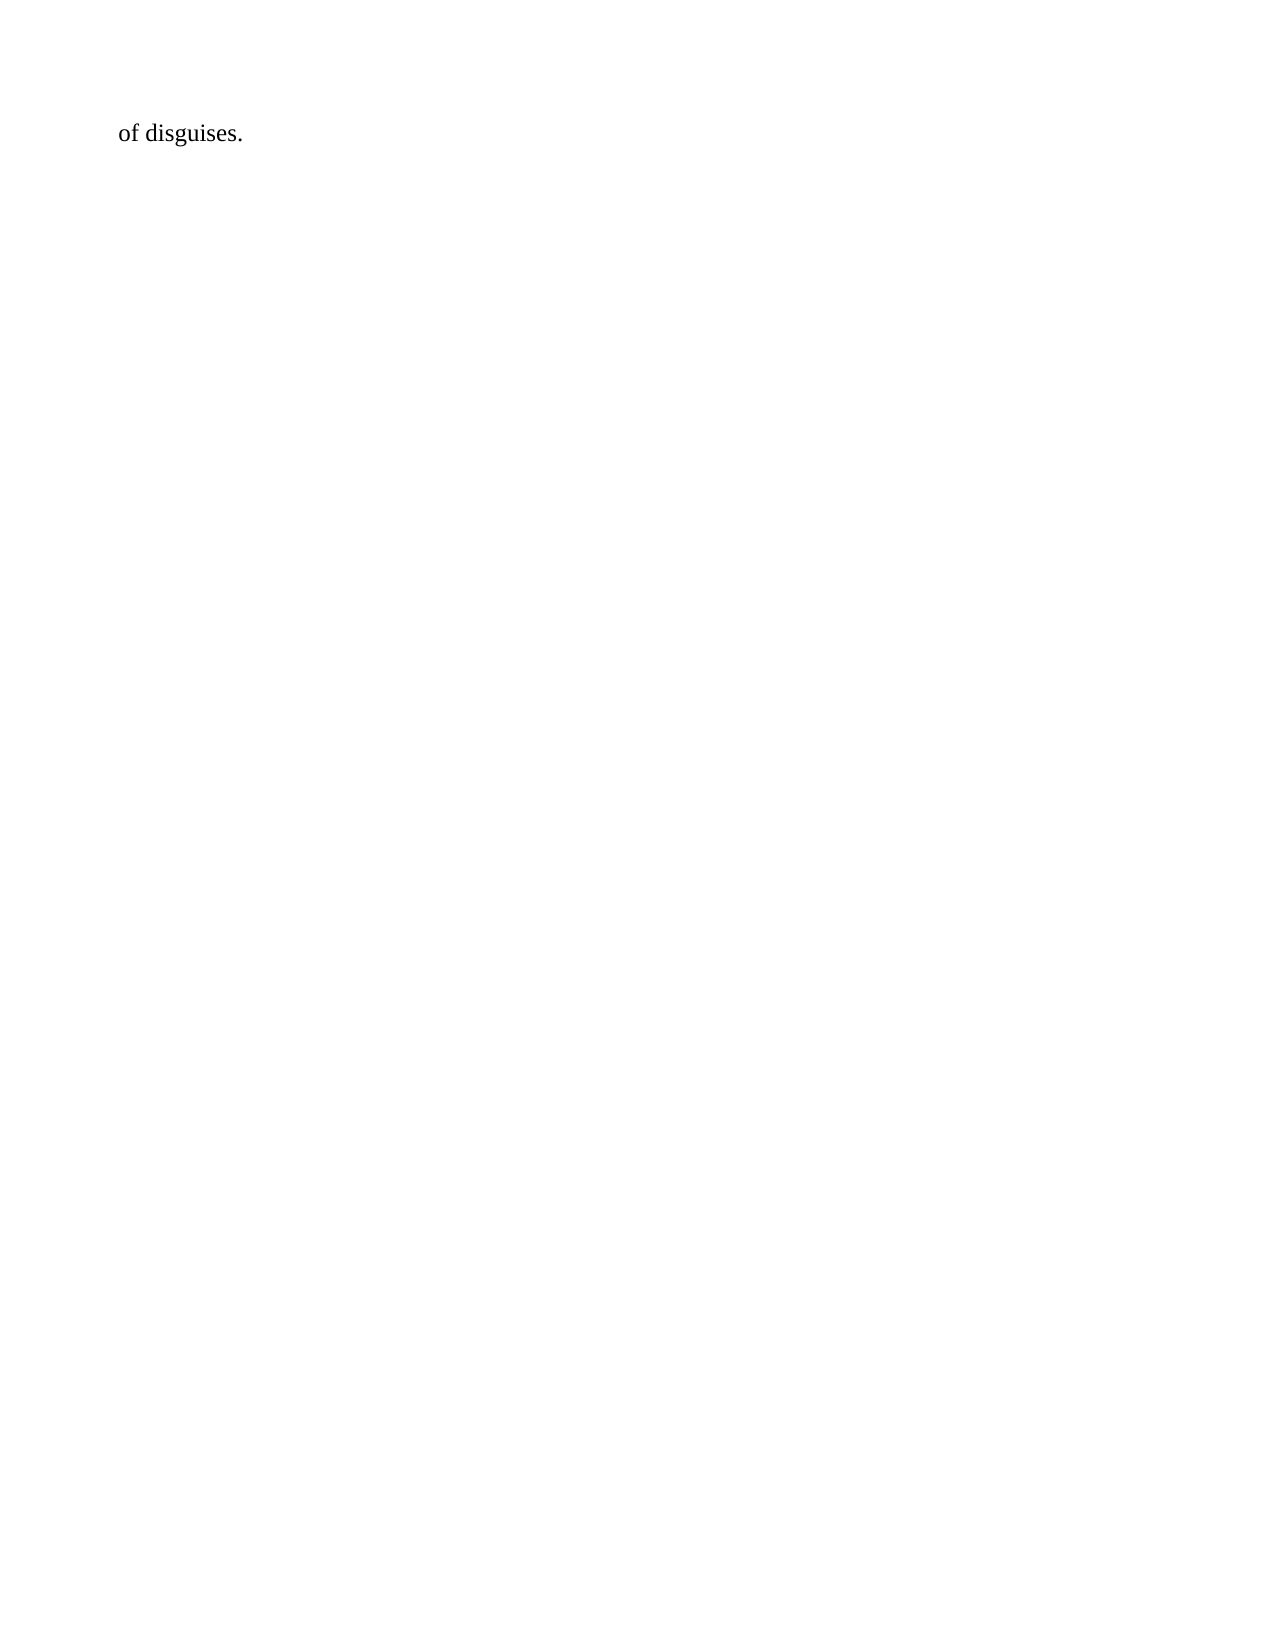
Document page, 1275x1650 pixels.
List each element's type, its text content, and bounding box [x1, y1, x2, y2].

text of disguises. [118, 118, 1157, 147]
